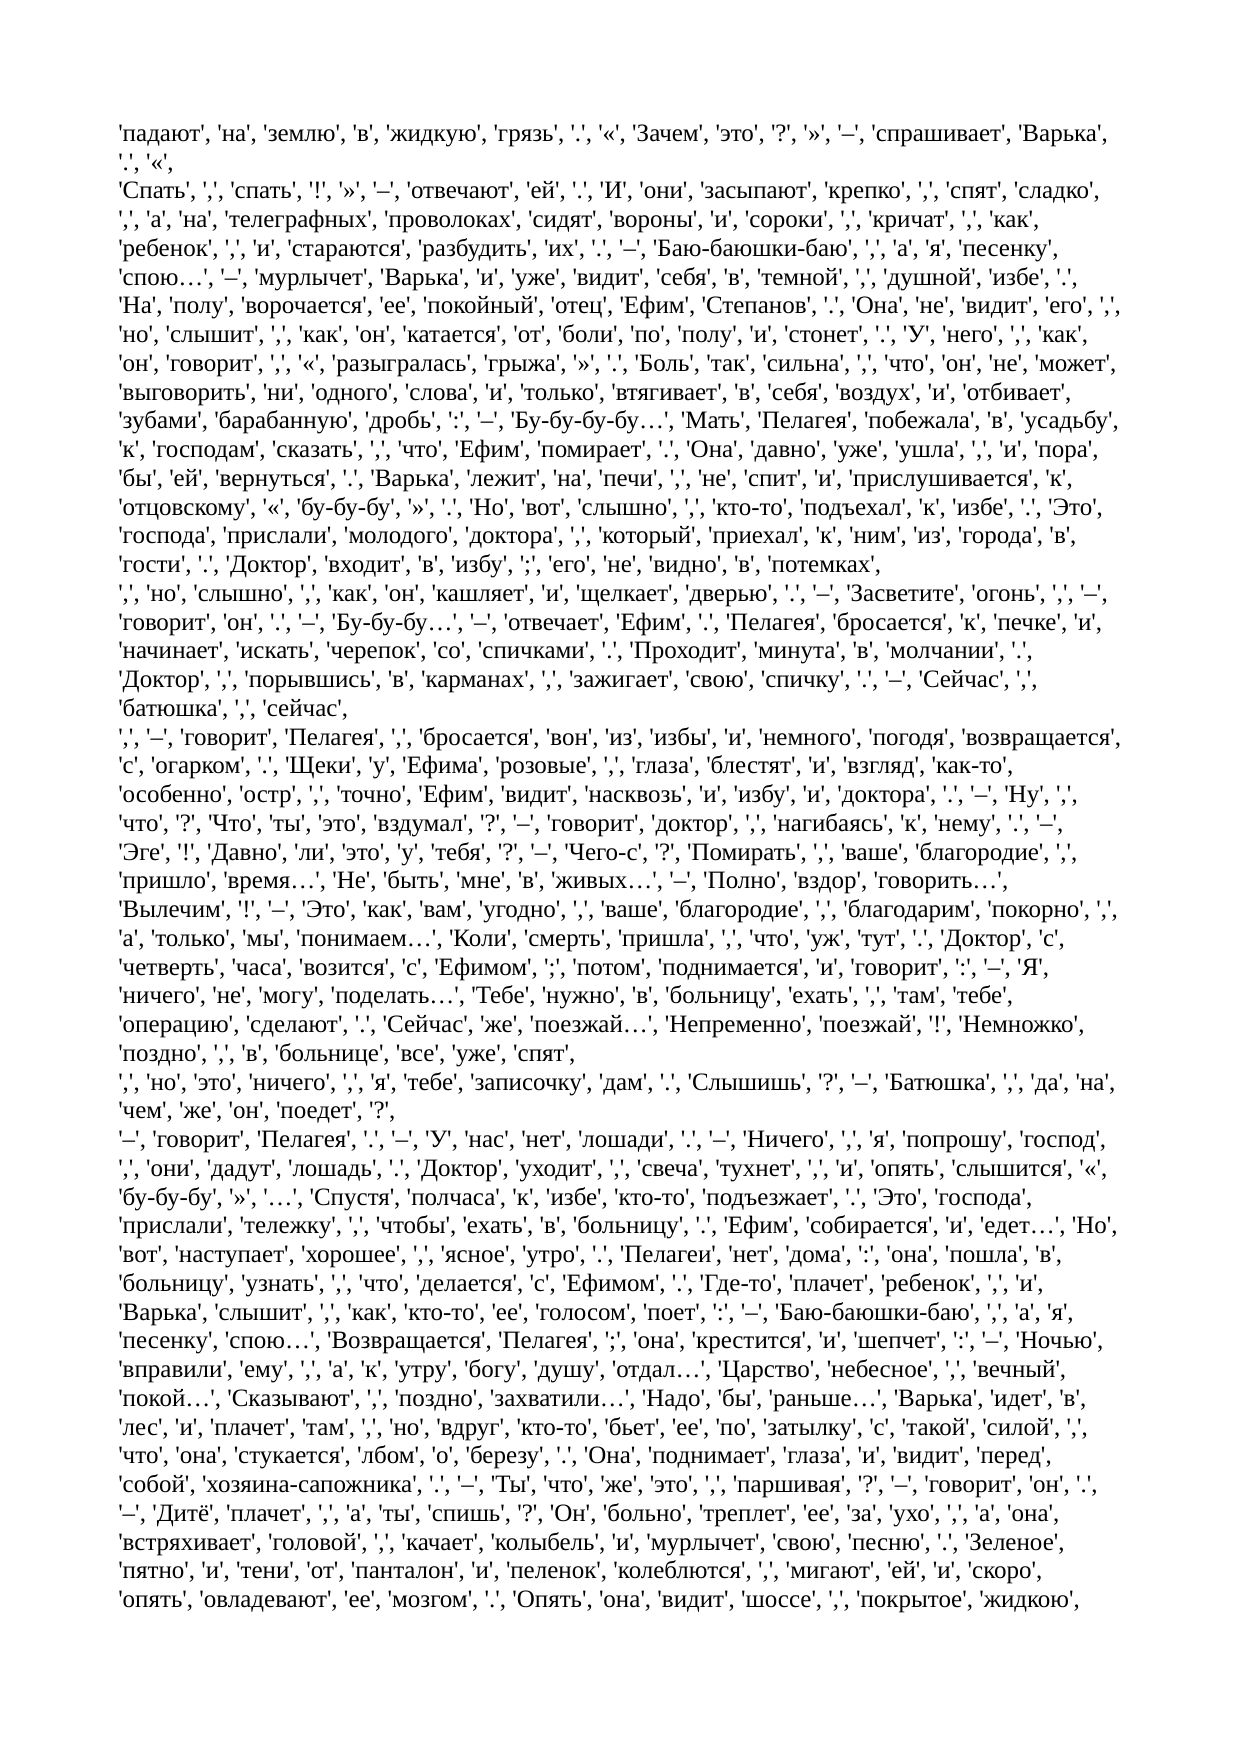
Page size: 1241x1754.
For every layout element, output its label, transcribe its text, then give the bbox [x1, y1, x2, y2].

text 'падают', 'на', 'землю', 'в', 'жидкую', 'грязь', '.', '«', 'Зачем', 'это', '?', '»', '–', 'спрашивает', 'Варька', '.', '«', [118, 118, 1122, 176]
text ',', 'но', 'слышно', ',', 'как', 'он', 'кашляет', 'и', 'щелкает', 'дверью', '.', '–', 'Засветите', 'огонь', ',', '–', 'говорит', 'он', '.', '–', 'Бу-бу-бу…', '–', 'отвечает', 'Ефим', '.', 'Пелагея', 'бросается', 'к', 'печке', 'и', 'начинает', 'искать', 'черепок', 'со', 'спичками', '.', 'Проходит', 'минута', 'в', 'молчании', '.', 'Доктор', ',', 'порывшись', 'в', 'карманах', ',', 'зажигает', 'свою', 'спичку', '.', '–', 'Сейчас', ',', 'батюшка', ',', 'сейчас', [118, 578, 1122, 722]
text '–', 'говорит', 'Пелагея', '.', '–', 'У', 'нас', 'нет', 'лошади', '.', '–', 'Ничего', ',', 'я', 'попрошу', 'господ', ',', 'они', 'дадут', 'лошадь', '.', 'Доктор', 'уходит', ',', 'свеча', 'тухнет', ',', 'и', 'опять', 'слышится', '«', 'бу-бу-бу', '»', '…', 'Спустя', 'полчаса', 'к', 'избе', 'кто-то', 'подъезжает', '.', 'Это', 'господа', 'прислали', 'тележку', ',', 'чтобы', 'ехать', 'в', 'больницу', '.', 'Ефим', 'собирается', 'и', 'едет…', 'Но', 'вот', 'наступает', 'хорошее', ',', 'ясное', 'утро', '.', 'Пелагеи', 'нет', 'дома', ':', 'она', 'пошла', 'в', 'больницу', 'узнать', ',', 'что', 'делается', 'с', 'Ефимом', '.', 'Где-то', 'плачет', 'ребенок', ',', 'и', 'Варька', 'слышит', ',', 'как', 'кто-то', 'ее', 'голосом', 'поет', ':', '–', 'Баю-баюшки-баю', ',', 'а', 'я', 'песенку', 'спою…', 'Возвращается', 'Пелагея', ';', 'она', 'крестится', 'и', 'шепчет', ':', '–', 'Ночью', 'вправили', 'ему', ',', 'а', 'к', 'утру', 'богу', 'душу', 'отдал…', 'Царство', 'небесное', ',', 'вечный', 'покой…', 'Сказывают', ',', 'поздно', 'захватили…', 'Надо', 'бы', 'раньше…', 'Варька', 'идет', 'в', 'лес', 'и', 'плачет', 'там', ',', 'но', 'вдруг', 'кто-то', 'бьет', 'ее', 'по', 'затылку', 'с', 'такой', 'силой', ',', 'что', 'она', 'стукается', 'лбом', 'о', 'березу', '.', 'Она', 'поднимает', 'глаза', 'и', 'видит', 'перед', 'собой', 'хозяина-сапожника', '.', '–', 'Ты', 'что', 'же', 'это', ',', 'паршивая', '?', '–', 'говорит', 'он', '.', '–', 'Дитё', 'плачет', ',', 'а', 'ты', 'спишь', '?', 'Он', 'больно', 'треплет', 'ее', 'за', 'ухо', ',', 'а', 'она', 'встряхивает', 'головой', ',', 'качает', 'колыбель', 'и', 'мурлычет', 'свою', 'песню', '.', 'Зеленое', 'пятно', 'и', 'тени', 'от', 'панталон', 'и', 'пеленок', 'колеблются', ',', 'мигают', 'ей', 'и', 'скоро', 'опять', 'овладевают', 'ее', 'мозгом', '.', 'Опять', 'она', 'видит', 'шоссе', ',', 'покрытое', 'жидкою', [118, 1124, 1122, 1613]
text ',', '–', 'говорит', 'Пелагея', ',', 'бросается', 'вон', 'из', 'избы', 'и', 'немного', 'погодя', 'возвращается', 'с', 'огарком', '.', 'Щеки', 'у', 'Ефима', 'розовые', ',', 'глаза', 'блестят', 'и', 'взгляд', 'как-то', 'особенно', 'остр', ',', 'точно', 'Ефим', 'видит', 'насквозь', 'и', 'избу', 'и', 'доктора', '.', '–', 'Ну', ',', 'что', '?', 'Что', 'ты', 'это', 'вздумал', '?', '–', 'говорит', 'доктор', ',', 'нагибаясь', 'к', 'нему', '.', '–', 'Эге', '!', 'Давно', 'ли', 'это', 'у', 'тебя', '?', '–', 'Чего-с', '?', 'Помирать', ',', 'ваше', 'благородие', ',', 'пришло', 'время…', 'Не', 'быть', 'мне', 'в', 'живых…', '–', 'Полно', 'вздор', 'говорить…', 'Вылечим', '!', '–', 'Это', 'как', 'вам', 'угодно', ',', 'ваше', 'благородие', ',', 'благодарим', 'покорно', ',', 'а', 'только', 'мы', 'понимаем…', 'Коли', 'смерть', 'пришла', ',', 'что', 'уж', 'тут', '.', 'Доктор', 'с', 'четверть', 'часа', 'возится', 'с', 'Ефимом', ';', 'потом', 'поднимается', 'и', 'говорит', ':', '–', 'Я', 'ничего', 'не', 'могу', 'поделать…', 'Тебе', 'нужно', 'в', 'больницу', 'ехать', ',', 'там', 'тебе', 'операцию', 'сделают', '.', 'Сейчас', 'же', 'поезжай…', 'Непременно', 'поезжай', '!', 'Немножко', 'поздно', ',', 'в', 'больнице', 'все', 'уже', 'спят', [118, 722, 1122, 1067]
text 'Спать', ',', 'спать', '!', '»', '–', 'отвечают', 'ей', '.', 'И', 'они', 'засыпают', 'крепко', ',', 'спят', 'сладко', ',', 'а', 'на', 'телеграфных', 'проволоках', 'сидят', 'вороны', 'и', 'сороки', ',', 'кричат', ',', 'как', 'ребенок', ',', 'и', 'стараются', 'разбудить', 'их', '.', '–', 'Баю-баюшки-баю', ',', 'а', 'я', 'песенку', 'спою…', '–', 'мурлычет', 'Варька', 'и', 'уже', 'видит', 'себя', 'в', 'темной', ',', 'душной', 'избе', '.', 'На', 'полу', 'ворочается', 'ее', 'покойный', 'отец', 'Ефим', 'Степанов', '.', 'Она', 'не', 'видит', 'его', ',', 'но', 'слышит', ',', 'как', 'он', 'катается', 'от', 'боли', 'по', 'полу', 'и', 'стонет', '.', 'У', 'него', ',', 'как', 'он', 'говорит', ',', '«', 'разыгралась', 'грыжа', '»', '.', 'Боль', 'так', 'сильна', ',', 'что', 'он', 'не', 'может', 'выговорить', 'ни', 'одного', 'слова', 'и', 'только', 'втягивает', 'в', 'себя', 'воздух', 'и', 'отбивает', 'зубами', 'барабанную', 'дробь', ':', '–', 'Бу-бу-бу-бу…', 'Мать', 'Пелагея', 'побежала', 'в', 'усадьбу', 'к', 'господам', 'сказать', ',', 'что', 'Ефим', 'помирает', '.', 'Она', 'давно', 'уже', 'ушла', ',', 'и', 'пора', 'бы', 'ей', 'вернуться', '.', 'Варька', 'лежит', 'на', 'печи', ',', 'не', 'спит', 'и', 'прислушивается', 'к', 'отцовскому', '«', 'бу-бу-бу', '»', '.', 'Но', 'вот', 'слышно', ',', 'кто-то', 'подъехал', 'к', 'избе', '.', 'Это', 'господа', 'прислали', 'молодого', 'доктора', ',', 'который', 'приехал', 'к', 'ним', 'из', 'города', 'в', 'гости', '.', 'Доктор', 'входит', 'в', 'избу', ';', 'его', 'не', 'видно', 'в', 'потемках', [118, 176, 1122, 578]
text ',', 'но', 'это', 'ничего', ',', 'я', 'тебе', 'записочку', 'дам', '.', 'Слышишь', '?', '–', 'Батюшка', ',', 'да', 'на', 'чем', 'же', 'он', 'поедет', '?', [118, 1067, 1122, 1124]
